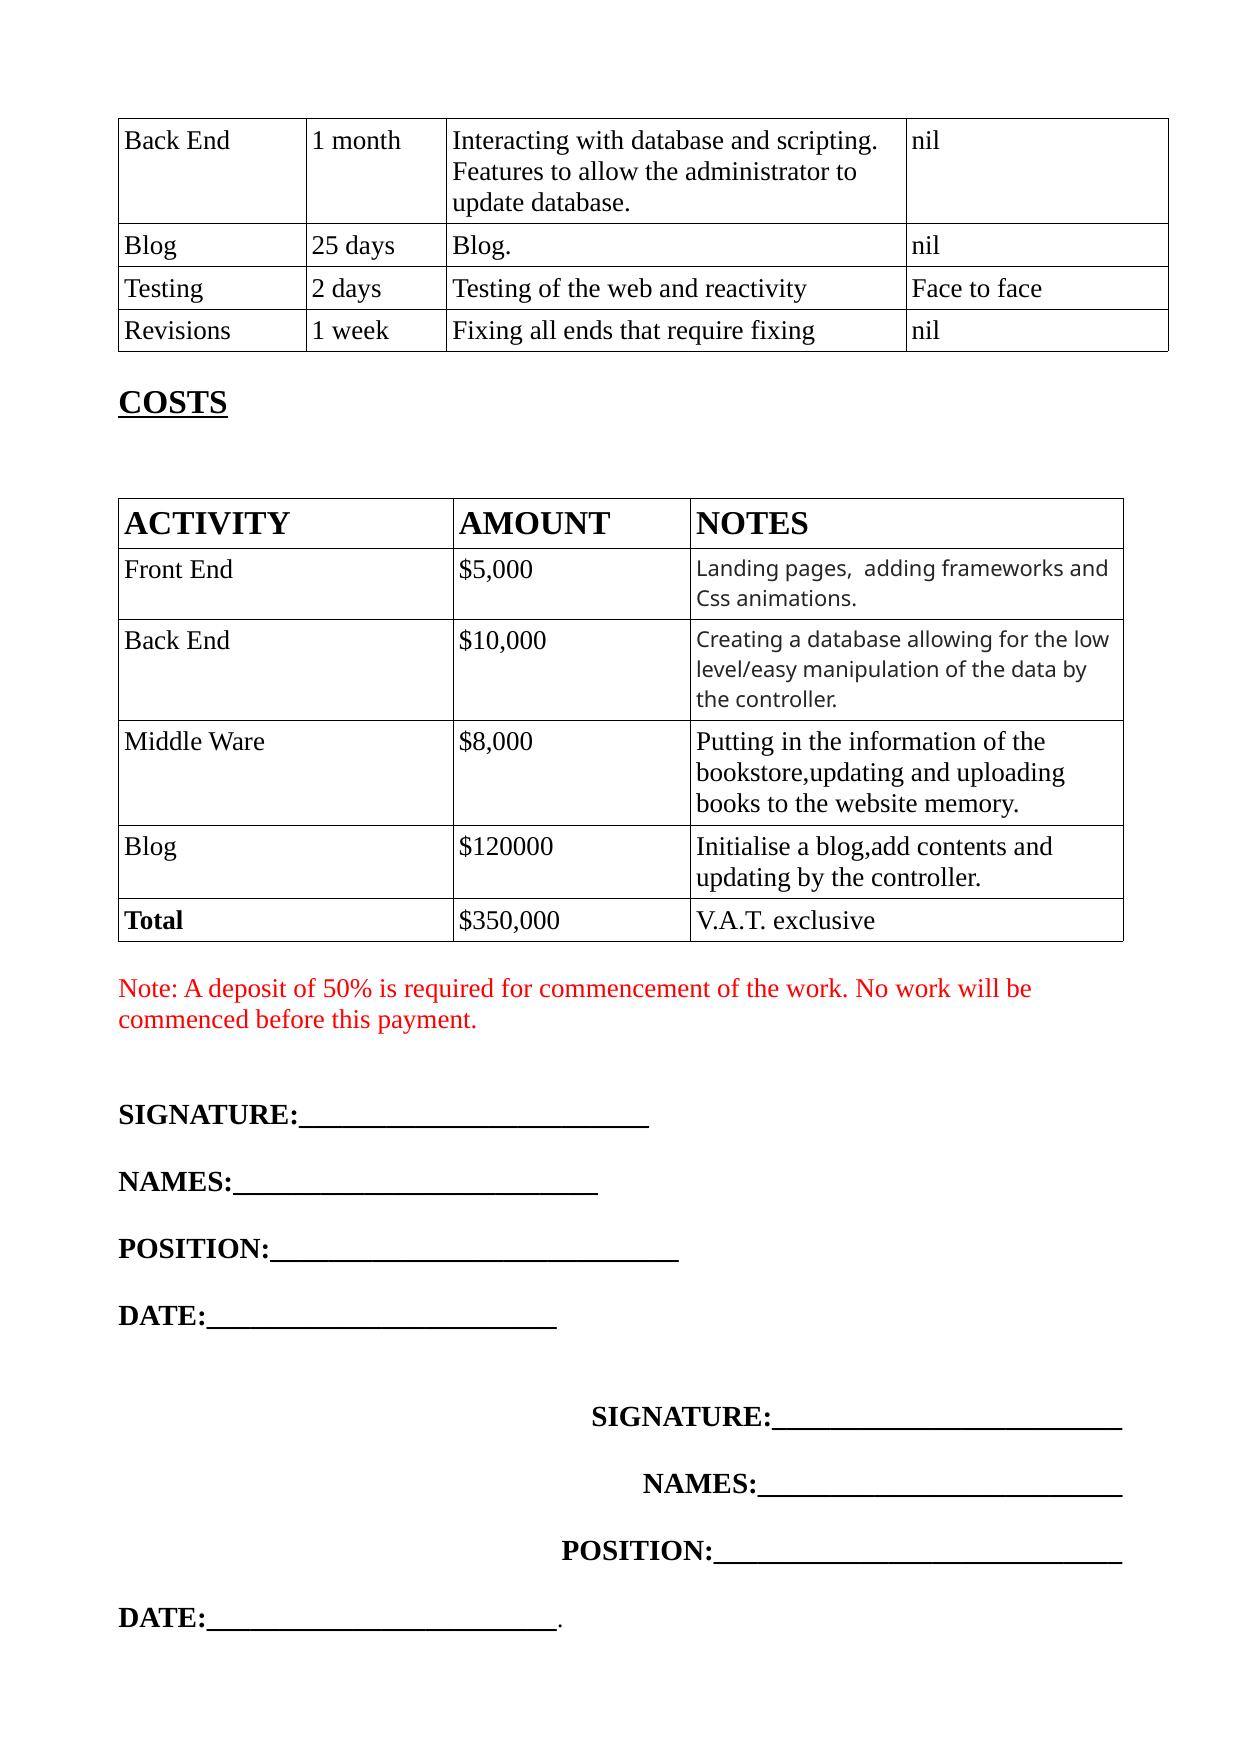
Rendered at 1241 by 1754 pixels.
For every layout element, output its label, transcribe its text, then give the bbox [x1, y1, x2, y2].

table_cell $350,000 [454, 899, 690, 941]
table_header NOTES [691, 499, 1123, 547]
table_cell 25 days [307, 224, 446, 266]
text POSITION:____________________________ [118, 1231, 1122, 1264]
table_cell Creating a database allowing for the low level/easy manipulation of the data by the controller. [691, 620, 1123, 719]
table_cell V.A.T. exclusive [691, 899, 1123, 941]
table_cell $10,000 [454, 620, 690, 719]
table_cell $8,000 [454, 721, 690, 824]
table_cell Putting in the information of the bookstore,updating and uploading books to the website memory. [691, 721, 1123, 824]
table_cell Blog. [447, 224, 906, 266]
table_cell $5,000 [454, 549, 690, 618]
text NAMES:_________________________ [118, 1466, 1122, 1499]
text POSITION:____________________________ [118, 1533, 1122, 1566]
table_cell Initialise a blog,add contents and updating by the controller. [691, 826, 1123, 898]
table_cell Front End [119, 549, 453, 618]
text SIGNATURE:________________________ [118, 1097, 1122, 1130]
table_cell 1 month [307, 119, 446, 223]
text COSTS [118, 382, 1122, 421]
table_cell nil [907, 310, 1168, 351]
table_cell 2 days [307, 267, 446, 308]
table_cell Back End [119, 620, 453, 719]
text NAMES:_________________________ [118, 1164, 1122, 1197]
table_cell nil [907, 119, 1168, 223]
table_cell Testing of the web and reactivity [447, 267, 906, 308]
text SIGNATURE:________________________ [118, 1399, 1122, 1432]
table_cell Middle Ware [119, 721, 453, 824]
table_cell Blog [119, 224, 306, 266]
table_cell Total [119, 899, 453, 941]
table_cell Landing pages, adding frameworks and Css animations. [691, 549, 1123, 618]
table_cell Blog [119, 826, 453, 898]
table_cell $120000 [454, 826, 690, 898]
text Note: A deposit of 50% is required for commencement of the work. No work will be commenced before this payment. [118, 972, 1122, 1034]
table_cell Fixing all ends that require fixing [447, 310, 906, 351]
text DATE:________________________ [118, 1298, 1122, 1332]
table_cell nil [907, 224, 1168, 266]
table_cell Face to face [907, 267, 1168, 308]
table_cell Testing [119, 267, 306, 308]
table_header AMOUNT [454, 499, 690, 547]
table_cell 1 week [307, 310, 446, 351]
text DATE:________________________. [118, 1600, 1122, 1633]
table_cell Back End [119, 119, 306, 223]
table_cell Interacting with database and scripting. Features to allow the administrator to update database. [447, 119, 906, 223]
table_header ACTIVITY [119, 499, 453, 547]
table_cell Revisions [119, 310, 306, 351]
